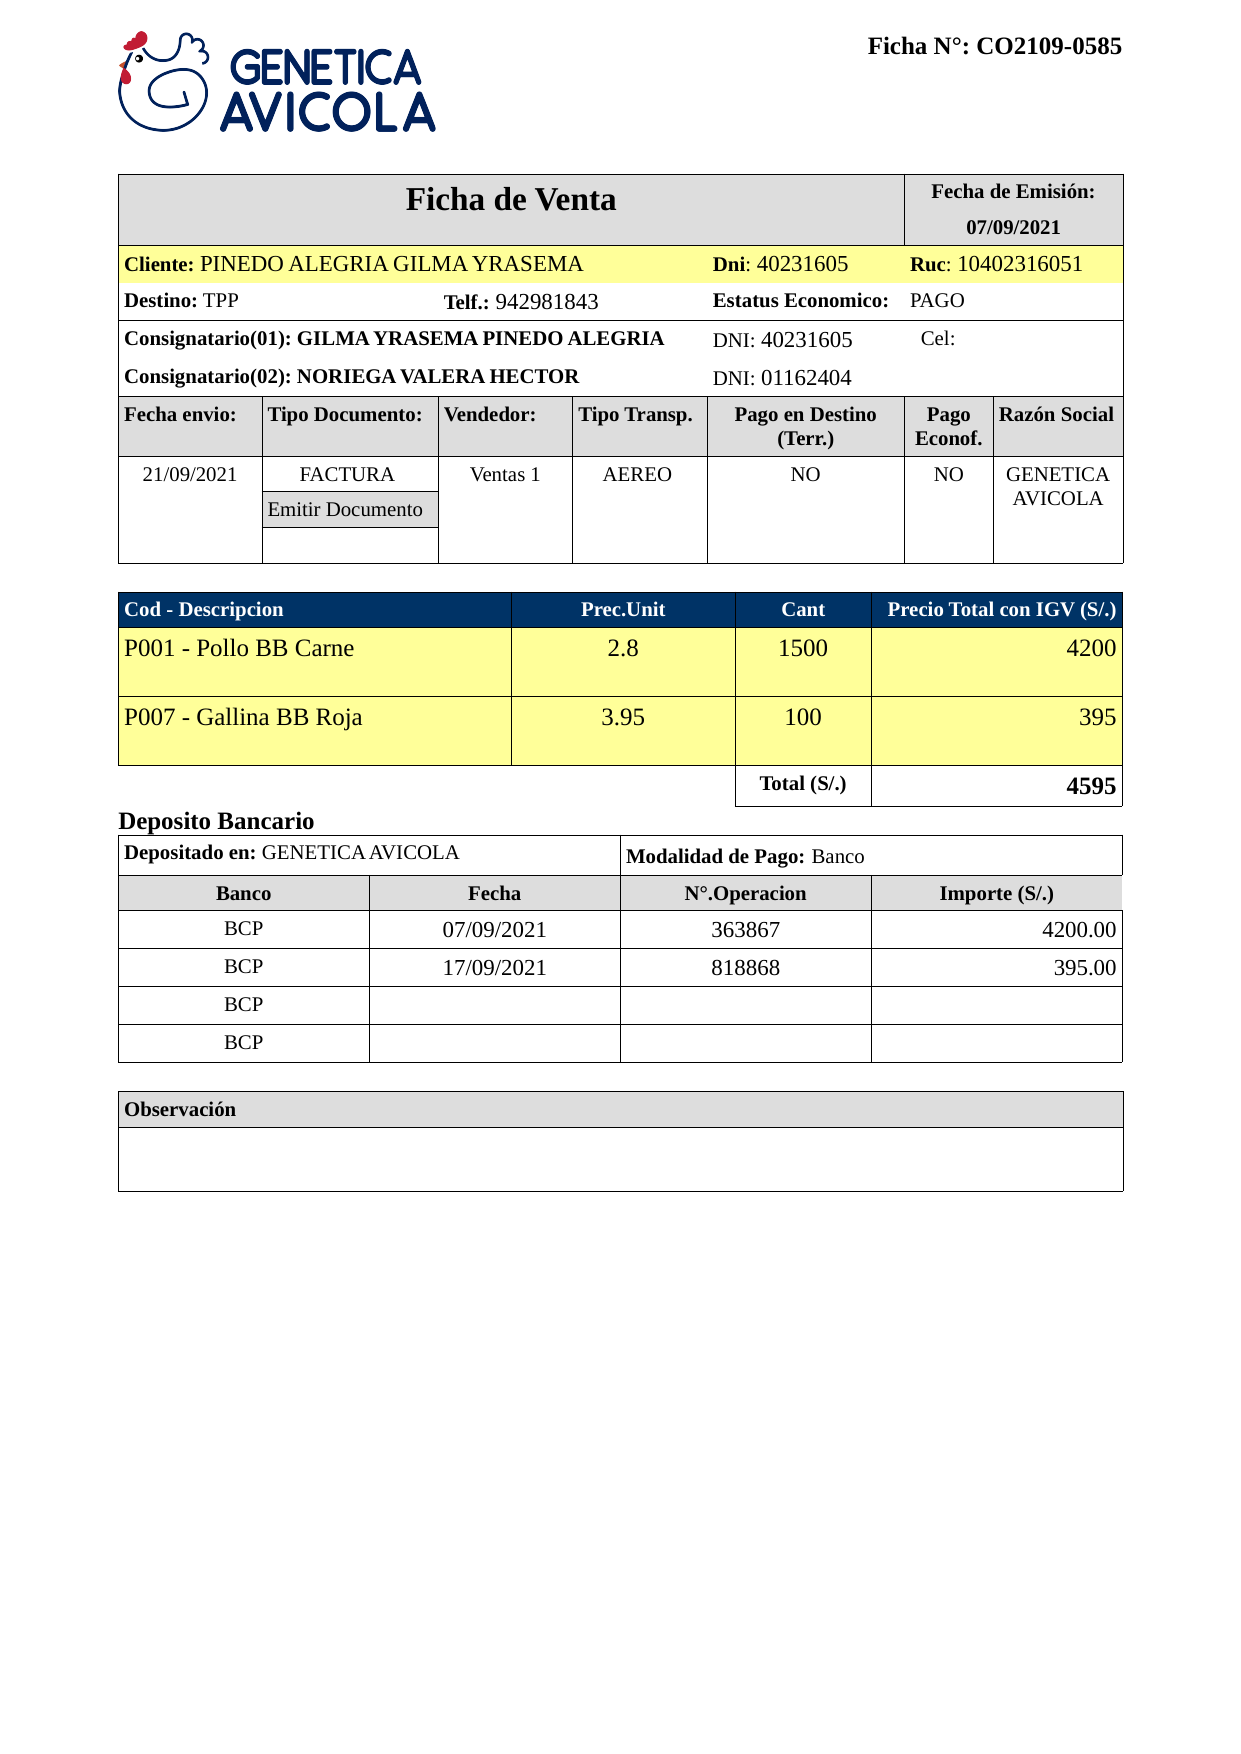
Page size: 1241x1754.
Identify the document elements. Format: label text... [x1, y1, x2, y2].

table_cell Fecha envio: [119, 397, 262, 456]
table_cell NO [905, 457, 993, 563]
table_cell 07/09/2021 [905, 209, 1123, 245]
table_cell Estatus Economico: [707, 283, 904, 320]
table_header Cod - Descripcion [119, 593, 511, 627]
table_cell 395.00 [872, 949, 1122, 986]
table_cell [621, 987, 871, 1024]
table_cell 4595 [872, 766, 1122, 806]
table_cell Importe (S/.) [872, 876, 1122, 910]
table_cell DNI: 01162404 [707, 358, 1123, 396]
table_cell Fecha [370, 876, 620, 910]
table_header Prec.Unit [512, 593, 735, 627]
table_cell Ruc: 10402316051 [904, 246, 1123, 283]
table_cell 07/09/2021 [370, 911, 620, 948]
table_cell 21/09/2021 [119, 457, 262, 563]
table_cell [118, 766, 511, 806]
table_cell AEREO [573, 457, 707, 563]
table_cell FACTURA [263, 457, 438, 491]
table_header Depositado en: GENETICA AVICOLA [119, 836, 620, 875]
table_cell 1500 [736, 628, 871, 696]
table_cell 395 [872, 697, 1122, 765]
table_cell [872, 1025, 1122, 1062]
table_cell Ventas 1 [439, 457, 572, 563]
table_cell Consignatario(02): NORIEGA VALERA HECTOR [119, 358, 707, 396]
table_cell Dni: 40231605 [707, 246, 904, 283]
table_cell Pago en Destino (Terr.) [708, 397, 904, 456]
table_cell N°.Operacion [621, 876, 871, 910]
table_cell Tipo Documento: [263, 397, 438, 456]
table_cell Total (S/.) [736, 766, 871, 806]
table_cell Emitir Documento [263, 492, 438, 527]
table_header Precio Total con IGV (S/.) [872, 593, 1122, 627]
table_cell 4200 [872, 628, 1122, 696]
table_cell [370, 1025, 620, 1062]
table_cell Razón Social [994, 397, 1123, 456]
table_cell 4200.00 [872, 911, 1122, 948]
table_cell [872, 987, 1122, 1024]
table_cell Telf.: 942981843 [438, 283, 707, 320]
table_cell NO [708, 457, 904, 563]
table_cell Banco [119, 876, 369, 910]
table_cell GENETICA AVICOLA [994, 457, 1123, 563]
table_cell [511, 766, 735, 806]
table_cell BCP [119, 987, 369, 1024]
table_cell Pago Econof. [905, 397, 993, 456]
table_header Modalidad de Pago: Banco [621, 836, 1122, 875]
picture [118, 31, 436, 132]
table_header Ficha de Venta [119, 175, 904, 245]
table_cell [119, 1128, 1123, 1191]
table_cell Consignatario(01): GILMA YRASEMA PINEDO ALEGRIA [119, 321, 707, 358]
table_cell BCP [119, 1025, 369, 1062]
table_header Cant [736, 593, 871, 627]
table_cell Tipo Transp. [573, 397, 707, 456]
table_cell Cel: [915, 321, 1123, 358]
table_cell 3.95 [512, 697, 735, 765]
table_header Fecha de Emisión: [905, 175, 1123, 209]
table_cell BCP [119, 949, 369, 986]
table_cell PAGO [904, 283, 1123, 320]
text Deposito Bancario [118, 806, 1122, 834]
table_cell Destino: TPP [119, 283, 438, 320]
table_cell 2.8 [512, 628, 735, 696]
table_cell [370, 987, 620, 1024]
table_cell BCP [119, 911, 369, 948]
table_cell 17/09/2021 [370, 949, 620, 986]
table_cell [263, 528, 438, 563]
table_cell 363867 [621, 911, 871, 948]
table_cell 100 [736, 697, 871, 765]
table_cell [621, 1025, 871, 1062]
table_cell Cliente: PINEDO ALEGRIA GILMA YRASEMA [119, 246, 707, 283]
table_cell DNI: 40231605 [707, 321, 915, 358]
table_cell Vendedor: [439, 397, 572, 456]
table_header Observación [119, 1092, 1123, 1127]
table_cell P007 - Gallina BB Roja [119, 697, 511, 765]
table_cell P001 - Pollo BB Carne [119, 628, 511, 696]
table_cell 818868 [621, 949, 871, 986]
